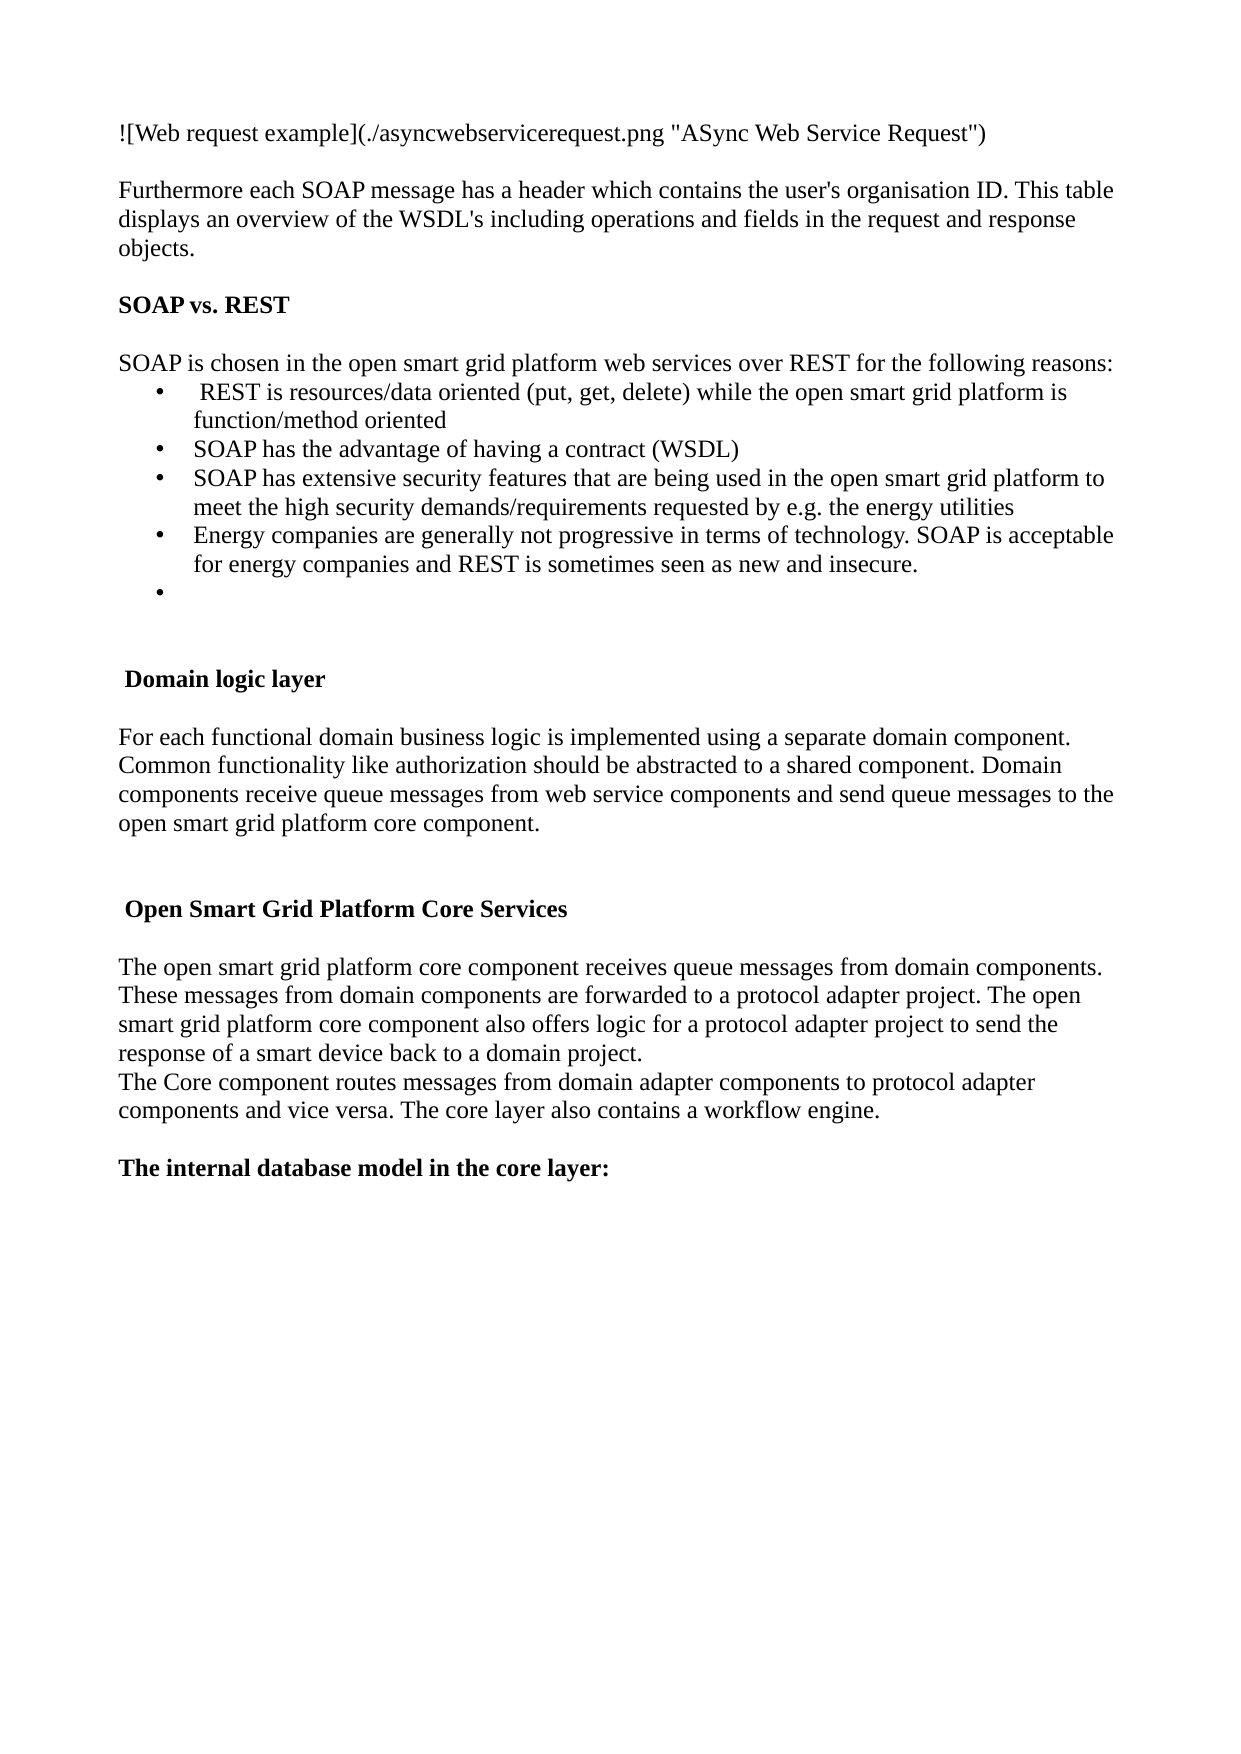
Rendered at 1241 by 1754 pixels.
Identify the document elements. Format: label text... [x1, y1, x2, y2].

text ![Web request example](./asyncwebservicerequest.png "ASync Web Service Request") [118, 118, 1122, 147]
text Domain logic layer [118, 664, 1122, 693]
text SOAP is chosen in the open smart grid platform web services over REST for the following reasons: [118, 348, 1122, 377]
text The Core component routes messages from domain adapter components to protocol adapter components and vice versa. The core layer also contains a workflow engine. [118, 1067, 1122, 1124]
text For each functional domain business logic is implemented using a separate domain component. Common functionality like authorization should be abstracted to a shared component. Domain components receive queue messages from web service components and send queue messages to the open smart grid platform core component. [118, 722, 1122, 837]
list SOAP has the advantage of having a contract (WSDL) [156, 434, 1122, 463]
text Furthermore each SOAP message has a header which contains the user's organisation ID. This table displays an overview of the WSDL's including operations and fields in the request and response objects. [118, 176, 1122, 262]
list REST is resources/data oriented (put, get, delete) while the open smart grid platform is function/method oriented [156, 377, 1122, 434]
text The open smart grid platform core component receives queue messages from domain components. These messages from domain components are forwarded to a protocol adapter project. The open smart grid platform core component also offers logic for a protocol adapter project to send the response of a smart device back to a domain project. [118, 952, 1122, 1067]
text The internal database model in the core layer: [118, 1153, 1122, 1182]
text Open Smart Grid Platform Core Services [118, 894, 1122, 923]
list Energy companies are generally not progressive in terms of technology. SOAP is acceptable for energy companies and REST is sometimes seen as new and insecure. [156, 521, 1122, 578]
text SOAP vs. REST [118, 291, 1122, 319]
list SOAP has extensive security features that are being used in the open smart grid platform to meet the high security demands/requirements requested by e.g. the energy utilities [156, 463, 1122, 521]
